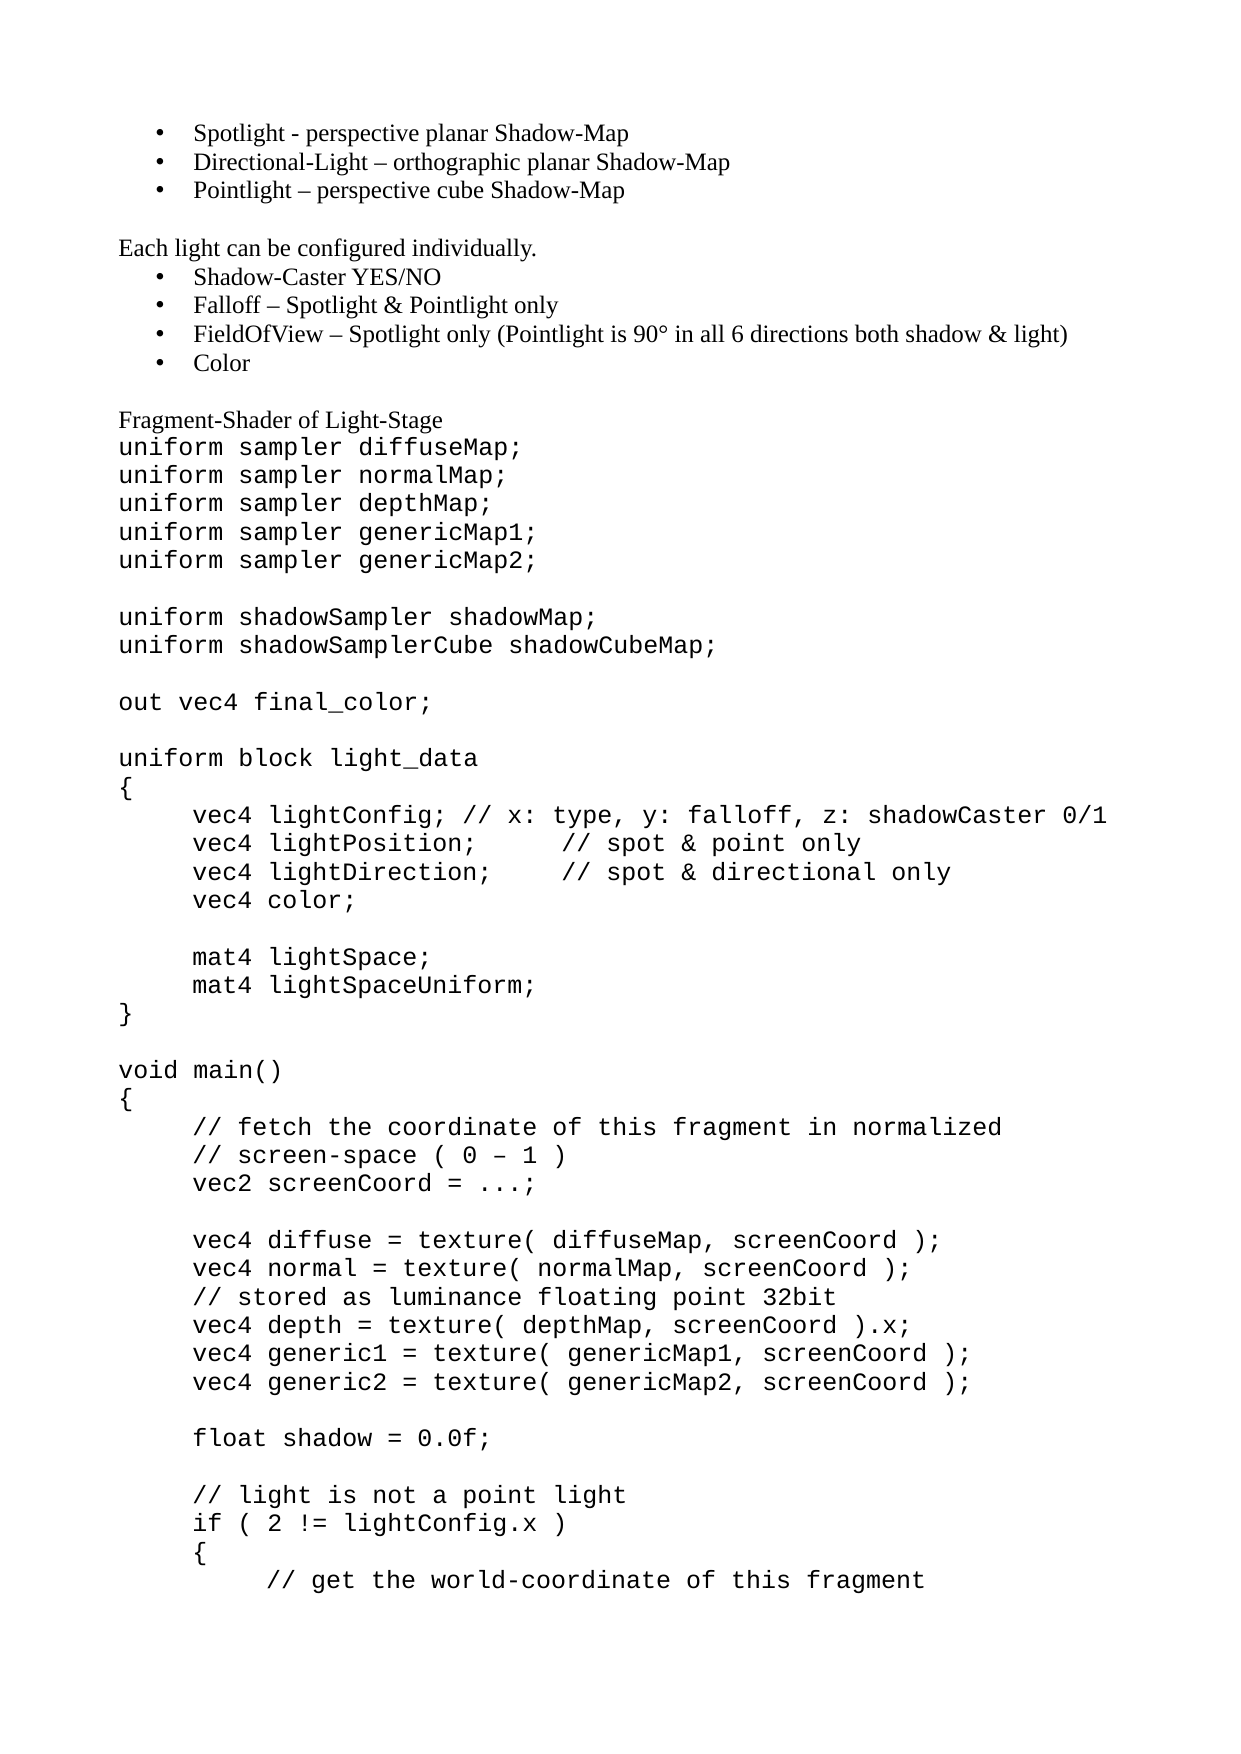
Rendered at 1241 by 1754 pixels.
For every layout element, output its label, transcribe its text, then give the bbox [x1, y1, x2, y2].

text uniform block light_data [118, 746, 1122, 774]
text vec4 diffuse = texture( diffuseMap, screenCoord ); [118, 1228, 1122, 1256]
text vec4 lightPosition; // spot & point only [118, 831, 1122, 859]
text uniform shadowSamplerCube shadowCubeMap; [118, 633, 1122, 661]
text } [118, 1001, 1122, 1029]
list Spotlight - perspective planar Shadow-Map [156, 118, 1122, 147]
text uniform sampler normalMap; [118, 463, 1122, 491]
text uniform sampler diffuseMap; [118, 434, 1122, 463]
text vec4 generic2 = texture( genericMap2, screenCoord ); [118, 1369, 1122, 1398]
text mat4 lightSpaceUniform; [118, 973, 1122, 1001]
text { [118, 1086, 1122, 1114]
text Each light can be configured individually. [118, 233, 1122, 262]
list FieldOfView – Spotlight only (Pointlight is 90° in all 6 directions both shadow & light) [156, 319, 1122, 348]
text if ( 2 != lightConfig.x ) [118, 1511, 1122, 1539]
text // fetch the coordinate of this fragment in normalized [118, 1114, 1122, 1143]
text vec4 depth = texture( depthMap, screenCoord ).x; [118, 1313, 1122, 1341]
text vec4 color; [118, 888, 1122, 916]
list Color [156, 348, 1122, 377]
text mat4 lightSpace; [118, 944, 1122, 973]
text vec4 generic1 = texture( genericMap1, screenCoord ); [118, 1341, 1122, 1369]
text uniform shadowSampler shadowMap; [118, 604, 1122, 633]
list Shadow-Caster YES/NO [156, 262, 1122, 291]
text { [118, 1539, 1122, 1568]
text float shadow = 0.0f; [118, 1426, 1122, 1454]
text uniform sampler genericMap1; [118, 519, 1122, 548]
text vec4 lightDirection; // spot & directional only [118, 859, 1122, 888]
text void main() [118, 1058, 1122, 1086]
list Falloff – Spotlight & Pointlight only [156, 291, 1122, 319]
text { [118, 774, 1122, 803]
list Pointlight – perspective cube Shadow-Map [156, 176, 1122, 204]
text vec4 normal = texture( normalMap, screenCoord ); [118, 1256, 1122, 1284]
text uniform sampler depthMap; [118, 491, 1122, 519]
text // light is not a point light [118, 1483, 1122, 1511]
text uniform sampler genericMap2; [118, 548, 1122, 576]
text out vec4 final_color; [118, 689, 1122, 718]
text // screen-space ( 0 – 1 ) [118, 1143, 1122, 1171]
text // get the world-coordinate of this fragment [118, 1568, 1122, 1596]
list Directional-Light – orthographic planar Shadow-Map [156, 147, 1122, 176]
text Fragment-Shader of Light-Stage [118, 406, 1122, 434]
text // stored as luminance floating point 32bit [118, 1284, 1122, 1313]
text vec4 lightConfig; // x: type, y: falloff, z: shadowCaster 0/1 [118, 803, 1122, 831]
text vec2 screenCoord = ...; [118, 1171, 1122, 1199]
